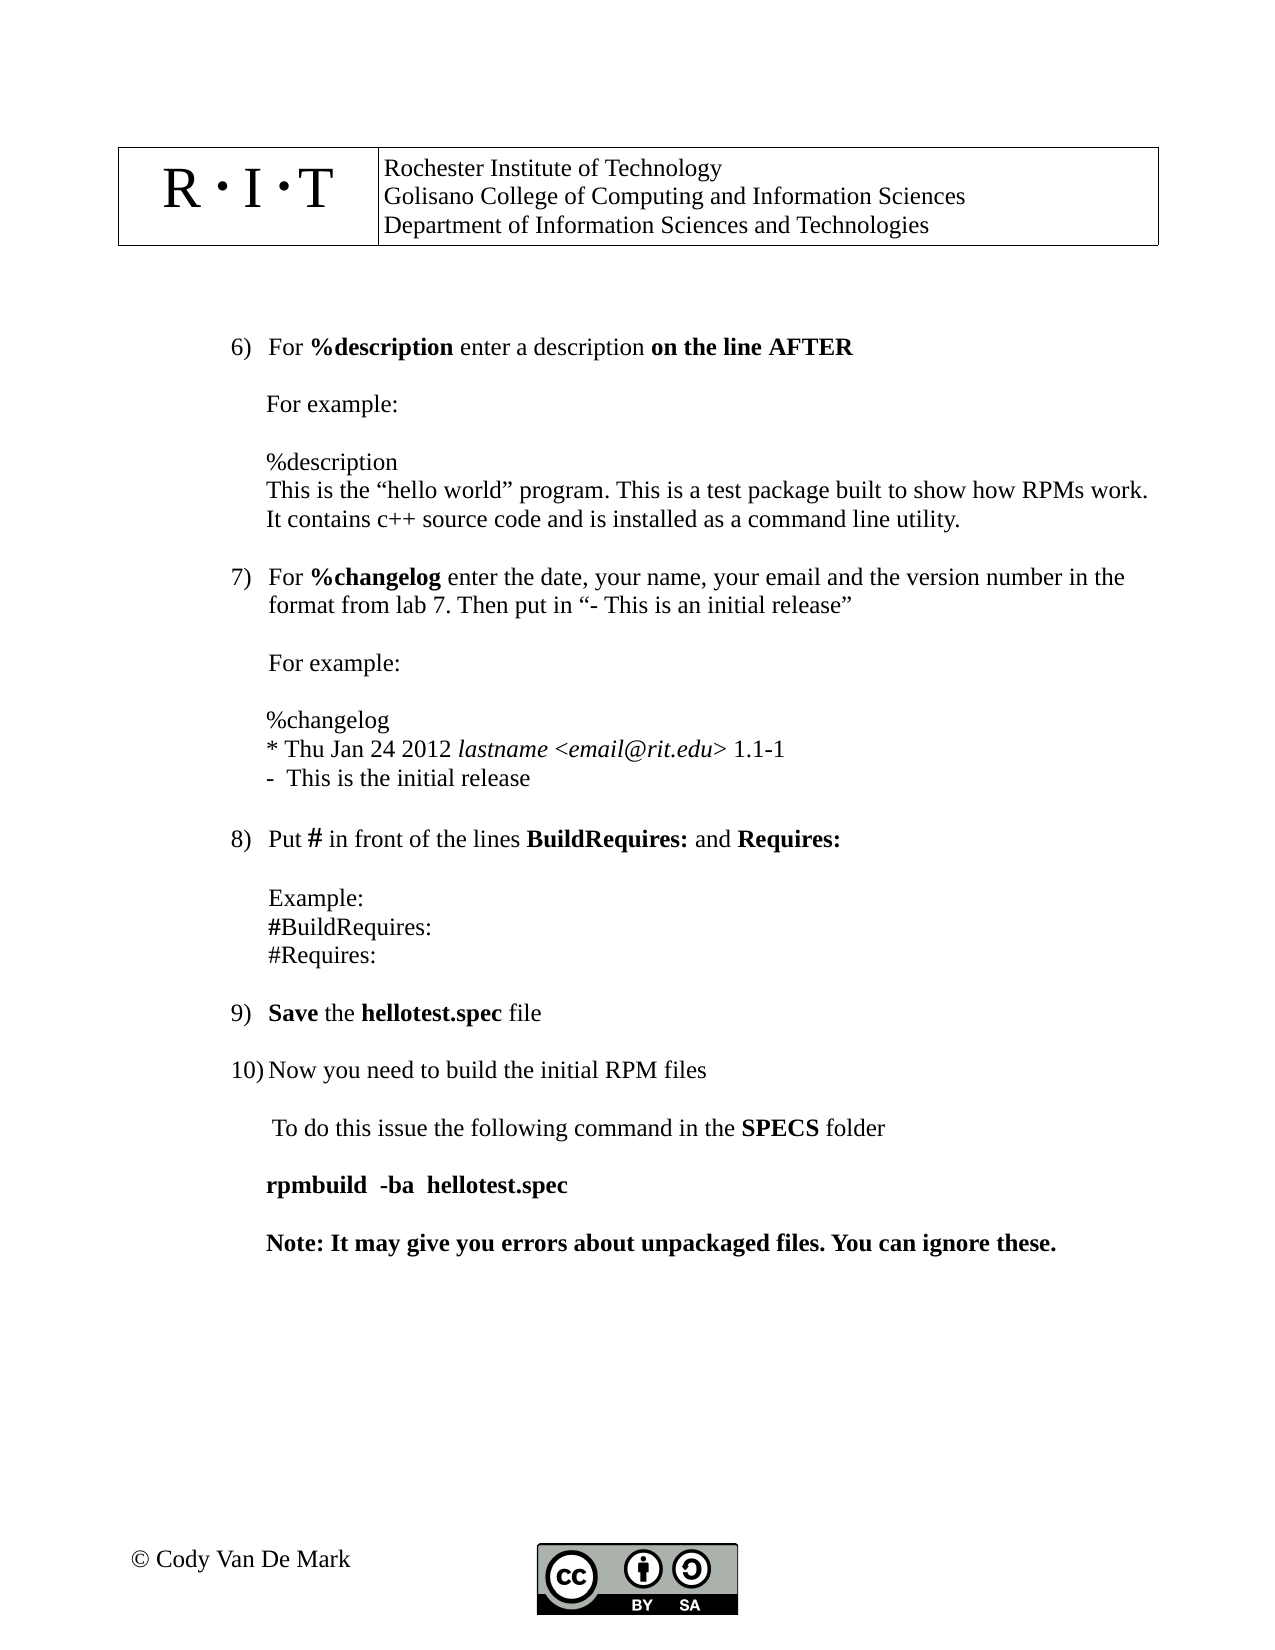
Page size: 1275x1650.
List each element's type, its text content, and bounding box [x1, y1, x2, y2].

list For %description enter a description on the line AFTER [231, 332, 1157, 361]
list For %changelog enter the date, your name, your email and the version number in the format from lab 7. Then put in “- This is an initial release” For example: [231, 562, 1157, 677]
text * Thu Jan 24 2012 lastname <email@rit.edu> 1.1-1 [118, 734, 1157, 763]
list Now you need to build the initial RPM files [231, 1055, 1157, 1084]
list #BuildRequires: [231, 912, 1157, 940]
list #Requires: [231, 940, 1157, 998]
list Put # in front of the lines BuildRequires: and Requires: [231, 821, 1157, 854]
picture [536, 1543, 739, 1615]
text For example: %description [118, 389, 1157, 476]
text rpmbuild -ba hellotest.spec Note: It may give you errors about unpackaged files. You can ignore these. [118, 1170, 1157, 1257]
text %changelog [118, 706, 1157, 734]
text To do this issue the following command in the SPECS folder [118, 1113, 1157, 1142]
text This is the “hello world” program. This is a test package built to show how RPMs work. It contains c++ source code and is installed as a command line utility. [118, 476, 1157, 533]
text - This is the initial release [118, 763, 1157, 792]
list Example: [231, 883, 1157, 912]
list Save the hellotest.spec file [231, 998, 1157, 1027]
